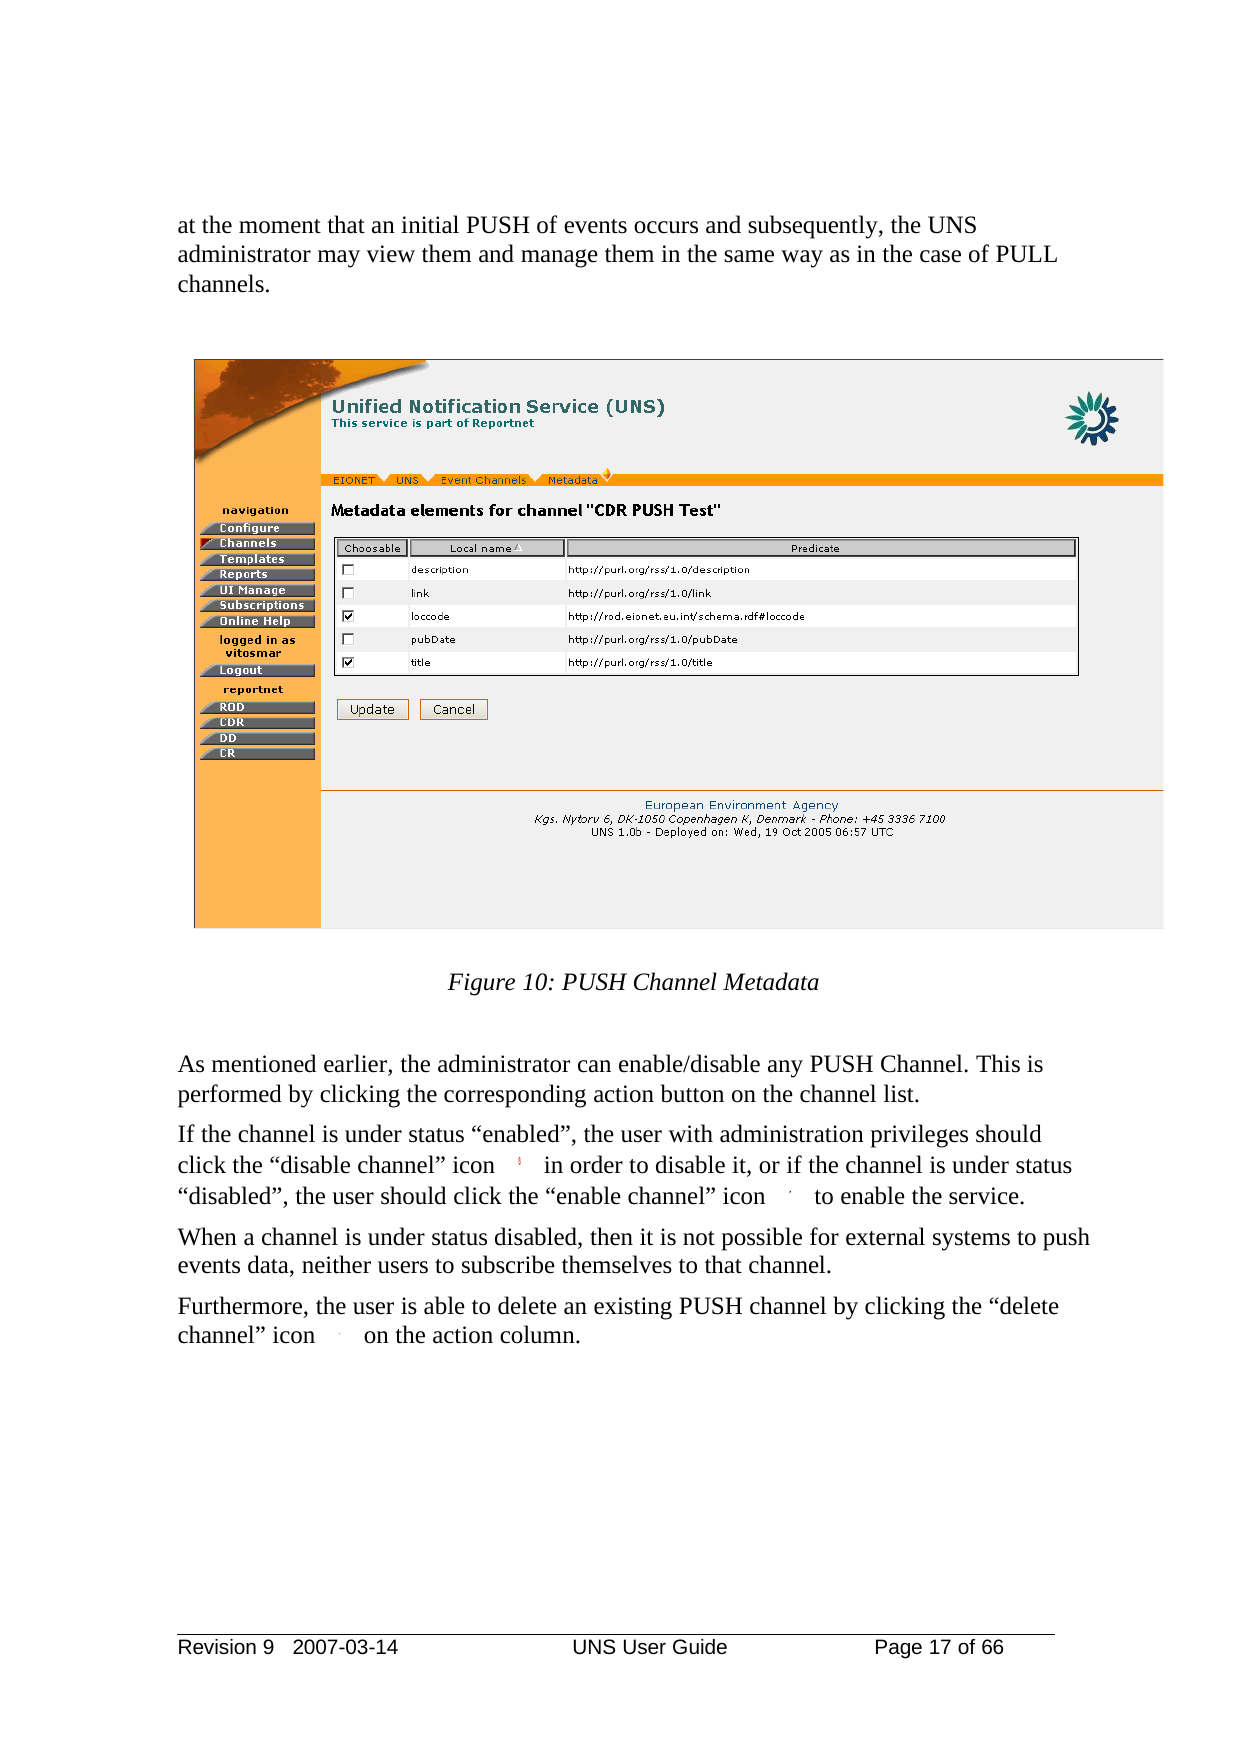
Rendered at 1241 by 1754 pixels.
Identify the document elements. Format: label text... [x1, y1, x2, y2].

text at the moment that an initial PUSH of events occurs and subsequently, the UNS administrator may view them and manage them in the same way as in the case of PULL channels. [177, 210, 1092, 297]
picture [193, 359, 1164, 929]
text As mentioned earlier, the administrator can enable/disable any PUSH Channel. This is performed by clicking the corresponding action button on the channel list. [177, 1049, 1092, 1107]
text If the channel is under status “enabled”, the user with administration privileges should click the “disable channel” icon in order to disable it, or if the channel is under status “disabled”, the user should click the “enable channel” icon to enable the service. [177, 1119, 1092, 1209]
text Furthermore, the user is able to delete an existing PUSH channel by clicking the “delete channel” icon on the action column. [177, 1291, 1092, 1349]
text When a channel is under status disabled, then it is not possible for external systems to push events data, neither users to subscribe themselves to that channel. [177, 1221, 1092, 1279]
text Figure 10: PUSH Channel Metadata [177, 967, 1092, 996]
